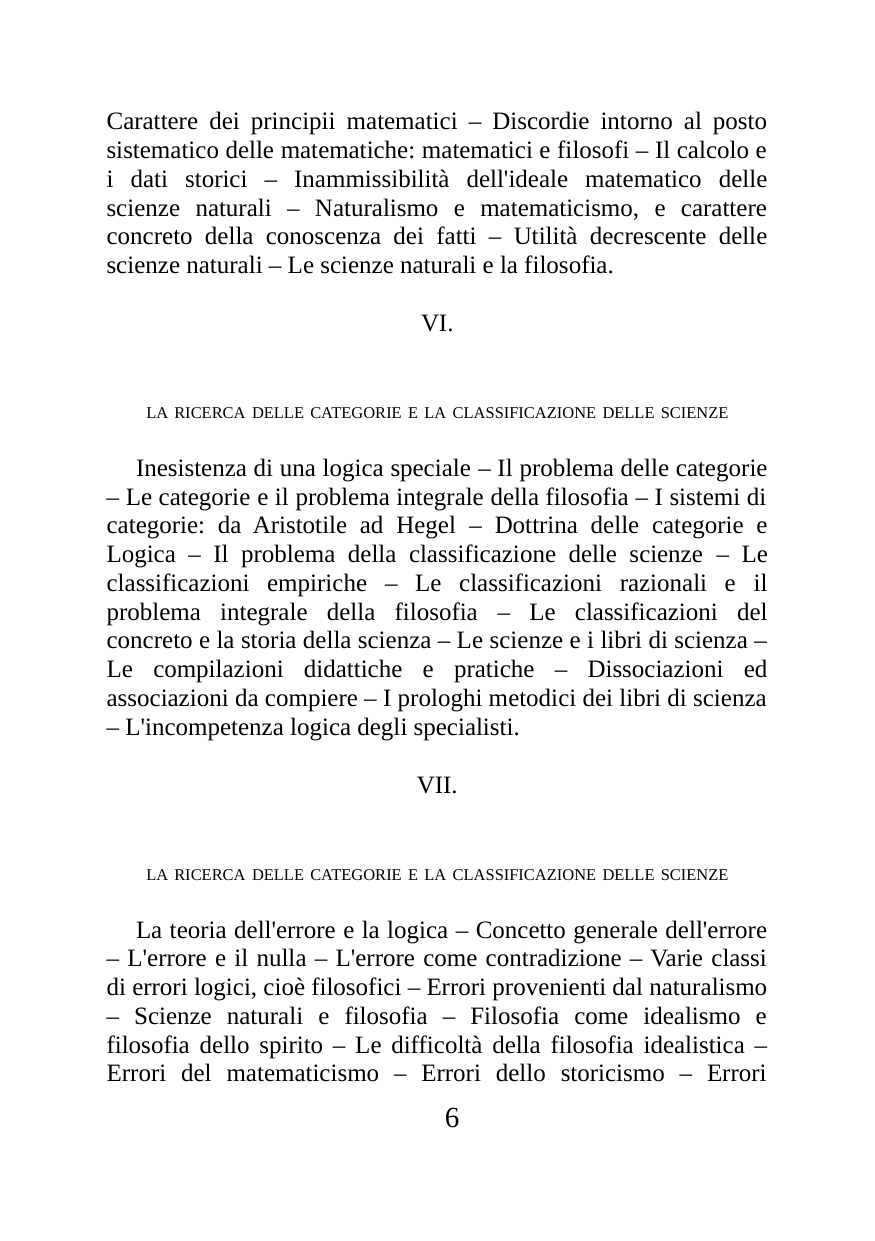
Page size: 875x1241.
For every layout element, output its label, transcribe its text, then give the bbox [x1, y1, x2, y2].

text VI. [106, 308, 768, 337]
text la ricerca delle categorie e la classificazione delle scienze [106, 395, 768, 424]
text La teoria dell'errore e la logica ‒ Concetto generale dell'errore ‒ L'errore e il nulla ‒ L'errore come contradizione ‒ Varie classi di errori logici, cioè filosofici ‒ Errori provenienti dal naturalismo ‒ Scienze naturali e filosofia ‒ Filosofia come idealismo e filosofia dello spirito ‒ Le difficoltà della filosofia idealistica ‒ Errori del matematicismo ‒ Errori dello storicismo ‒ Errori [106, 915, 768, 1087]
text VII. [106, 770, 768, 798]
text Inesistenza di una logica speciale ‒ Il problema delle categorie ‒ Le categorie e il problema integrale della filosofia ‒ I sistemi di categorie: da Aristotile ad Hegel ‒ Dottrina delle categorie e Logica ‒ Il problema della classificazione delle scienze ‒ Le classificazioni empiriche ‒ Le classificazioni razionali e il problema integrale della filosofia ‒ Le classificazioni del concreto e la storia della scienza ‒ Le scienze e i libri di scienza ‒ Le compilazioni didattiche e pratiche ‒ Dissociazioni ed associazioni da compiere ‒ I prologhi metodici dei libri di scienza ‒ L'incompetenza logica degli specialisti. [106, 453, 768, 741]
text la ricerca delle categorie e la classificazione delle scienze [106, 857, 768, 886]
text Carattere dei principii matematici ‒ Discordie intorno al posto sistematico delle matematiche: matematici e filosofi ‒ Il calcolo e i dati storici ‒ Inammissibilità dell'ideale matematico delle scienze naturali ‒ Naturalismo e matematicismo, e carattere concreto della conoscenza dei fatti ‒ Utilità decrescente delle scienze naturali ‒ Le scienze naturali e la filosofia. [106, 106, 768, 279]
